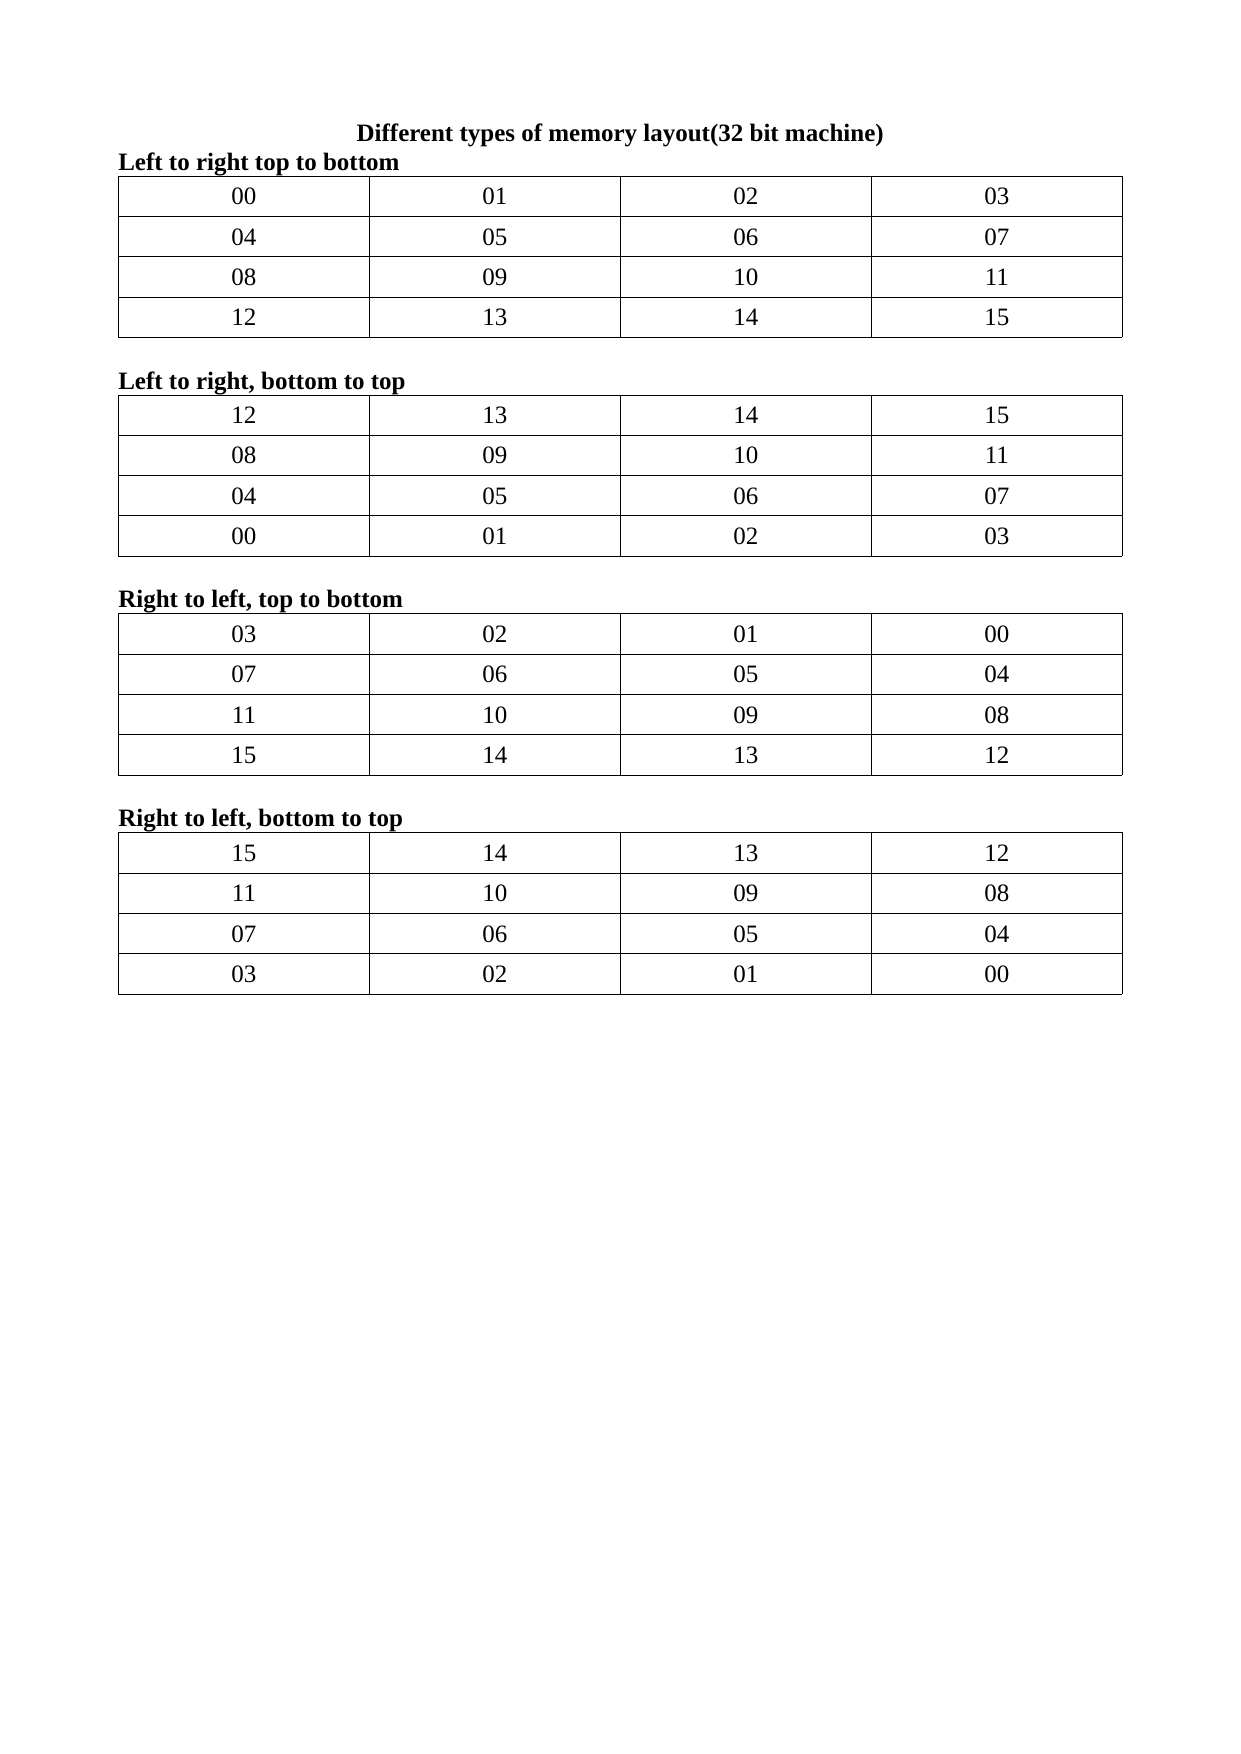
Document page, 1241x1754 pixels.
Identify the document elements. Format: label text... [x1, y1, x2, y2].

table_header 01 [370, 177, 620, 216]
table_cell 03 [119, 954, 369, 993]
table_cell 05 [621, 914, 871, 953]
table_cell 02 [621, 516, 871, 556]
table_cell 04 [872, 655, 1122, 694]
table_cell 08 [872, 695, 1122, 734]
table_cell 10 [370, 695, 620, 734]
table_header 03 [119, 614, 369, 654]
table_cell 09 [621, 695, 871, 734]
table_header 12 [872, 833, 1122, 872]
table_header 00 [119, 177, 369, 216]
table_cell 09 [370, 436, 620, 475]
table_cell 09 [621, 874, 871, 913]
table_cell 10 [621, 436, 871, 475]
table_header 12 [119, 396, 369, 435]
table_header 01 [621, 614, 871, 654]
table_header 15 [119, 833, 369, 872]
table_cell 00 [119, 516, 369, 556]
table_cell 11 [872, 436, 1122, 475]
table_cell 15 [119, 735, 369, 774]
table_header 13 [370, 396, 620, 435]
table_cell 06 [370, 914, 620, 953]
table_header 15 [872, 396, 1122, 435]
table_cell 10 [621, 257, 871, 297]
table_cell 01 [621, 954, 871, 993]
table_header 14 [370, 833, 620, 872]
table_cell 10 [370, 874, 620, 913]
table_cell 05 [370, 476, 620, 515]
table_cell 06 [621, 476, 871, 515]
table_header 00 [872, 614, 1122, 654]
text Right to left, top to bottom [118, 584, 1122, 613]
table_cell 07 [872, 476, 1122, 515]
table_cell 12 [872, 735, 1122, 774]
table_cell 06 [370, 655, 620, 694]
table_cell 03 [872, 516, 1122, 556]
table_cell 11 [119, 874, 369, 913]
table_header 13 [621, 833, 871, 872]
table_cell 13 [370, 298, 620, 337]
text Different types of memory layout(32 bit machine) [118, 118, 1122, 147]
table_cell 08 [119, 257, 369, 297]
table_cell 00 [872, 954, 1122, 993]
table_cell 07 [872, 217, 1122, 256]
table_header 03 [872, 177, 1122, 216]
text Left to right, bottom to top [118, 366, 1122, 394]
table_cell 06 [621, 217, 871, 256]
table_cell 11 [872, 257, 1122, 297]
table_cell 08 [119, 436, 369, 475]
table_cell 08 [872, 874, 1122, 913]
table_cell 05 [370, 217, 620, 256]
table_header 14 [621, 396, 871, 435]
table_cell 13 [621, 735, 871, 774]
table_cell 15 [872, 298, 1122, 337]
table_header 02 [370, 614, 620, 654]
table_cell 14 [370, 735, 620, 774]
table_cell 14 [621, 298, 871, 337]
table_cell 11 [119, 695, 369, 734]
text Left to right top to bottom [118, 147, 1122, 176]
table_header 02 [621, 177, 871, 216]
table_cell 01 [370, 516, 620, 556]
table_cell 09 [370, 257, 620, 297]
text Right to left, bottom to top [118, 803, 1122, 832]
table_cell 04 [119, 476, 369, 515]
table_cell 04 [872, 914, 1122, 953]
table_cell 02 [370, 954, 620, 993]
table_cell 12 [119, 298, 369, 337]
table_cell 04 [119, 217, 369, 256]
table_cell 05 [621, 655, 871, 694]
table_cell 07 [119, 914, 369, 953]
table_cell 07 [119, 655, 369, 694]
